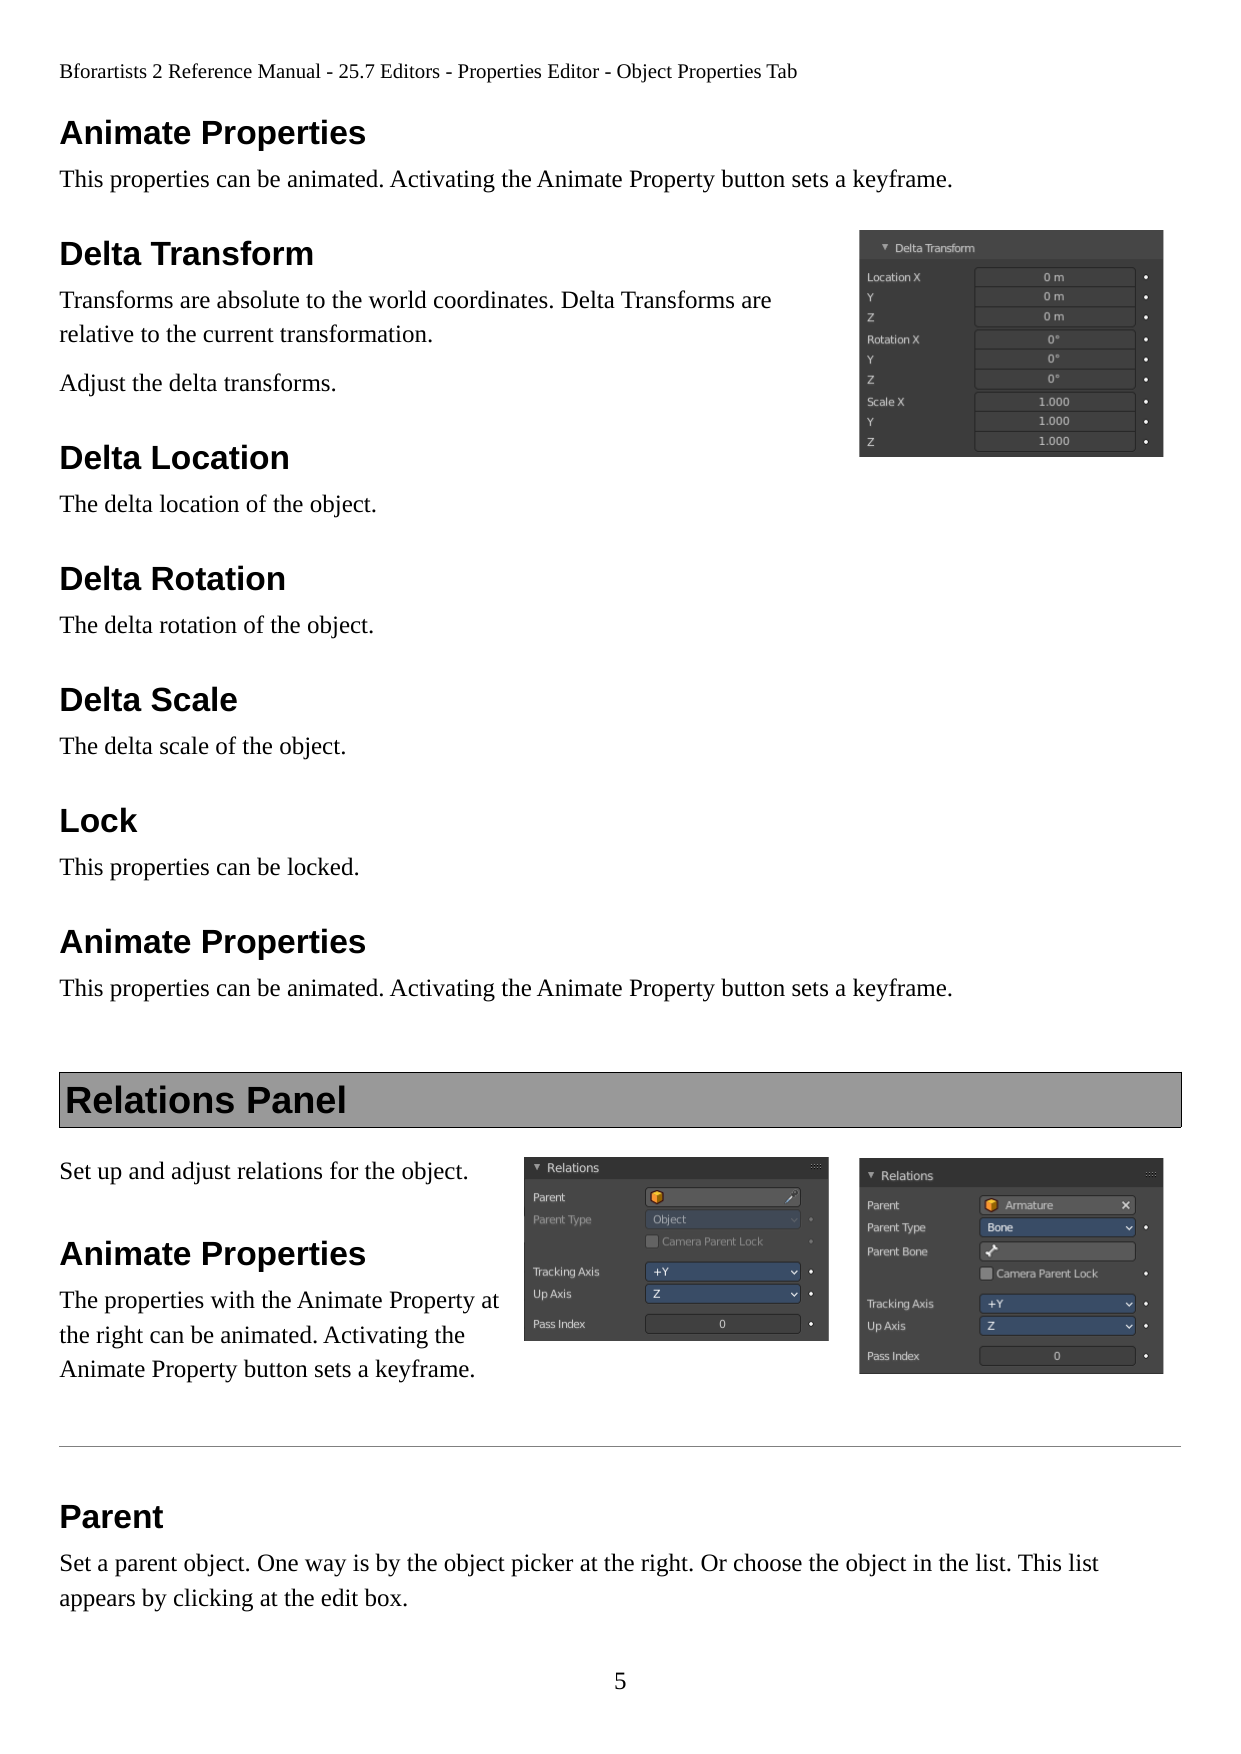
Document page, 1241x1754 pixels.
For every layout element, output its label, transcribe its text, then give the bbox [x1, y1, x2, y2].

subtitle Animate Properties [59, 922, 1181, 961]
text This properties can be animated. Activating the Animate Property button sets a keyframe. [59, 164, 1181, 192]
text Transforms are absolute to the world coordinates. Delta Transforms are relative to the current transformation. [59, 285, 859, 348]
text Set up and adjust relations for the object. [59, 1156, 1181, 1184]
subtitle [1164, 1234, 1181, 1273]
subtitle Delta Location [59, 438, 1181, 477]
subtitle Lock [59, 801, 1181, 840]
text The properties with the Animate Property at the right can be animated. Activating the Animate Property button sets a keyframe. [59, 1285, 1181, 1383]
text Adjust the delta transforms. [59, 368, 859, 397]
subtitle Animate Properties [59, 1234, 524, 1273]
table_header Relations Panel [60, 1073, 1181, 1127]
subtitle Delta Rotation [59, 559, 1181, 598]
picture [859, 1158, 1164, 1374]
text The delta scale of the object. [59, 731, 1181, 760]
subtitle Animate Properties [59, 113, 1181, 151]
picture [859, 230, 1164, 457]
text The delta location of the object. [59, 489, 1181, 518]
picture [524, 1157, 829, 1341]
subtitle [829, 1234, 859, 1273]
subtitle [1164, 234, 1181, 272]
subtitle Delta Transform [59, 234, 859, 272]
text This properties can be locked. [59, 852, 1181, 881]
text Set a parent object. One way is by the object picker at the right. Or choose the object in the list. This list appears by clicking at the edit box. [59, 1548, 1181, 1611]
text This properties can be animated. Activating the Animate Property button sets a keyframe. [59, 973, 1181, 1002]
subtitle Delta Scale [59, 680, 1181, 719]
subtitle Parent [59, 1497, 1181, 1536]
text The delta rotation of the object. [59, 610, 1181, 639]
